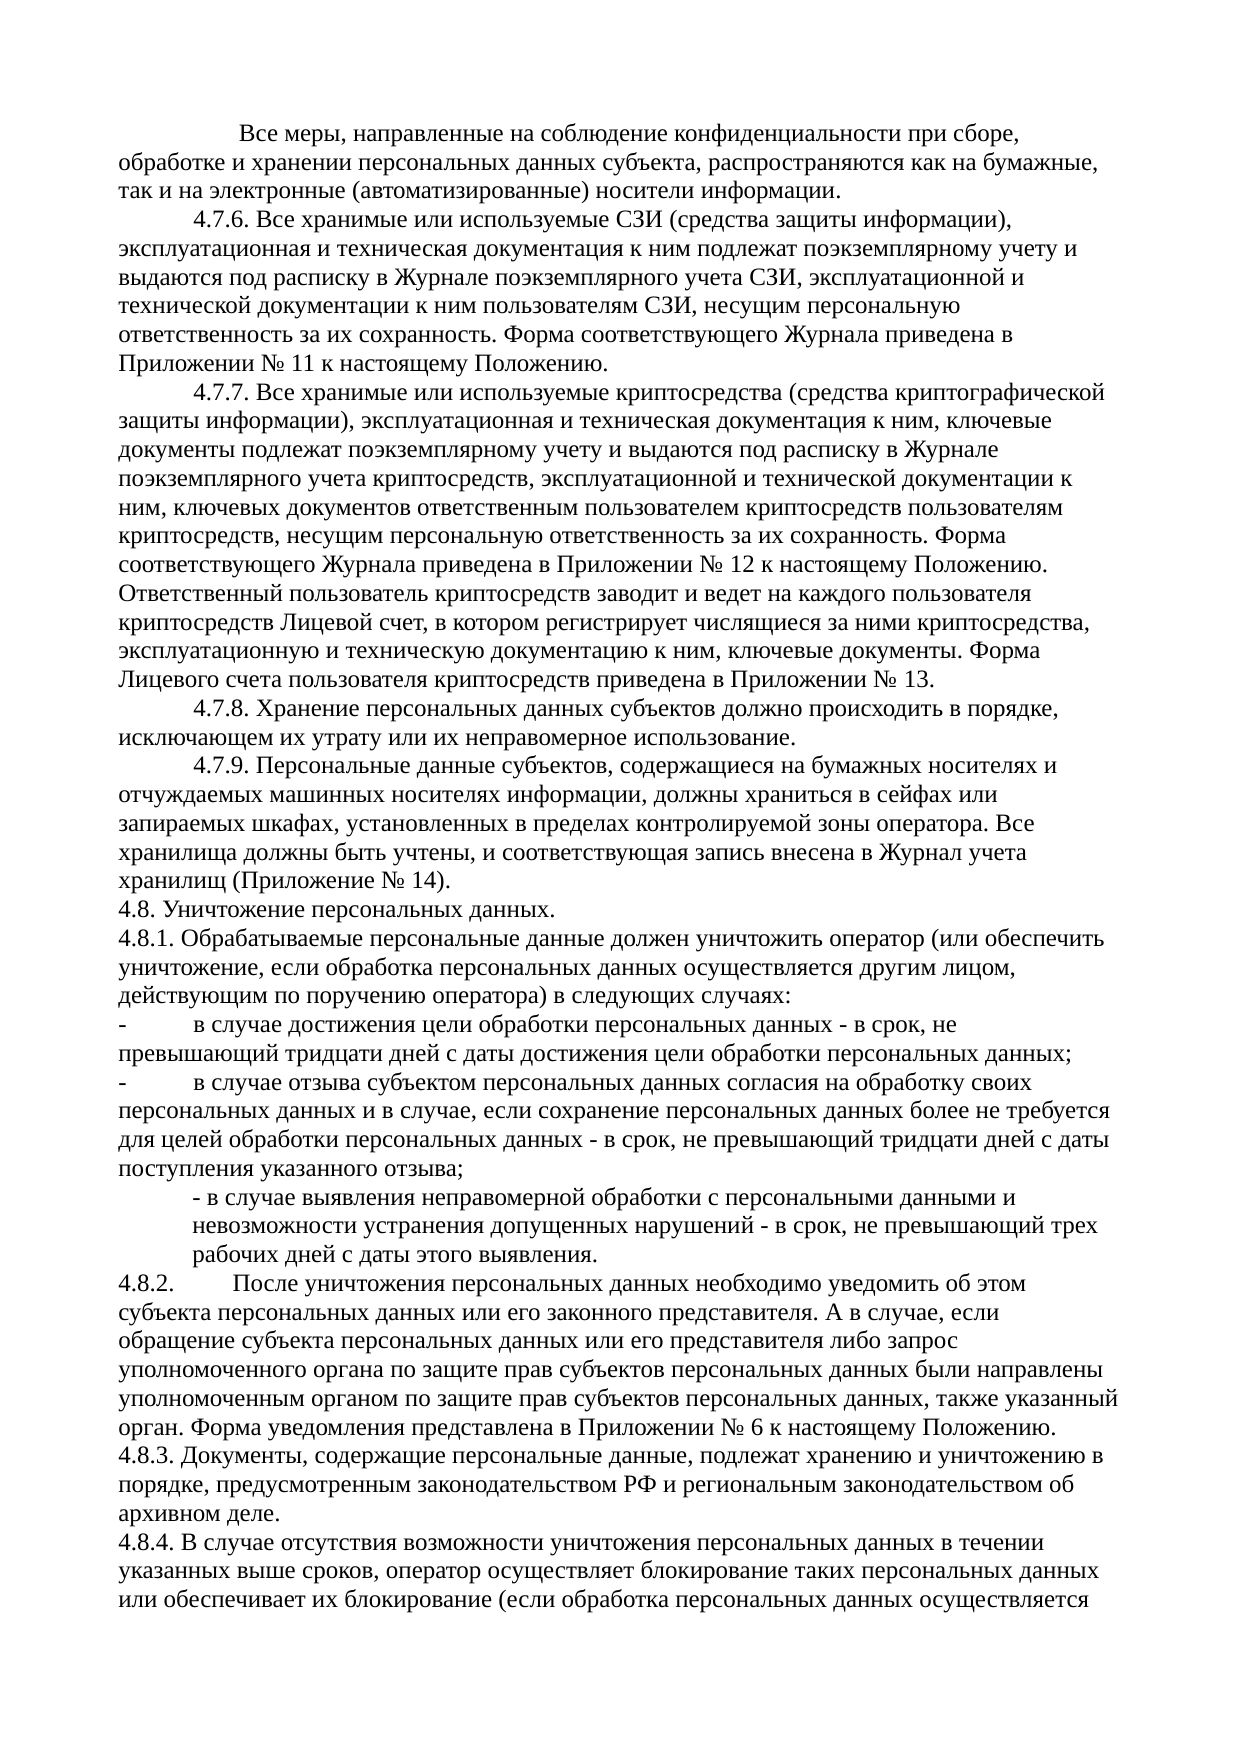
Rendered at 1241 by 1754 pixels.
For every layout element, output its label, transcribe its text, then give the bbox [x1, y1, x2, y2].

subtitle 4.7.6. Все хранимые или используемые СЗИ (средства защиты информации), эксплуатационная и техническая документация к ним подлежат поэкземплярному учету и выдаются под расписку в Журнале поэкземплярного учета СЗИ, эксплуатационной и технической документации к ним пользователям СЗИ, несущим персональную ответственность за их сохранность. Форма соответствующего Журнала приведена в Приложении № 11 к настоящему Положению. [118, 204, 1122, 377]
list в случае достижения цели обработки персональных данных - в срок, не превышающий тридцати дней с даты достижения цели обработки персональных данных; [118, 1009, 1122, 1067]
subtitle 4.7.9. Персональные данные субъектов, содержащиеся на бумажных носителях и отчуждаемых машинных носителях информации, должны храниться в сейфах или запираемых шкафах, установленных в пределах контролируемой зоны оператора. Все хранилища должны быть учтены, и соответствующая запись внесена в Журнал учета хранилищ (Приложение № 14). [118, 751, 1122, 894]
text - в случае выявления неправомерной обработки с персональными данными и невозможности устранения допущенных нарушений - в срок, не превышающий трех рабочих дней с даты этого выявления. [192, 1182, 1122, 1268]
subtitle 4.7.7. Все хранимые или используемые криптосредства (средства криптографической защиты информации), эксплуатационная и техническая документация к ним, ключевые документы подлежат поэкземплярному учету и выдаются под расписку в Журнале поэкземплярного учета криптосредств, эксплуатационной и технической документации к ним, ключевых документов ответственным пользователем криптосредств пользователям криптосредств, несущим персональную ответственность за их сохранность. Форма соответствующего Журнала приведена в Приложении № 12 к настоящему Положению. Ответственный пользователь криптосредств заводит и ведет на каждого пользователя криптосредств Лицевой счет, в котором регистрирует числящиеся за ними криптосредства, эксплуатационную и техническую документацию к ним, ключевые документы. Форма Лицевого счета пользователя криптосредств приведена в Приложении № 13. [118, 377, 1122, 693]
text 4.8.2. После уничтожения персональных данных необходимо уведомить об этом субъекта персональных данных или его законного представителя. А в случае, если обращение субъекта персональных данных или его представителя либо запрос уполномоченного органа по защите прав субъектов персональных данных были направлены уполномоченным органом по защите прав субъектов персональных данных, также указанный орган. Форма уведомления представлена в Приложении № 6 к настоящему Положению. [118, 1268, 1122, 1441]
list в случае отзыва субъектом персональных данных согласия на обработку своих персональных данных и в случае, если сохранение персональных данных более не требуется для целей обработки персональных данных - в срок, не превышающий тридцати дней с даты поступления указанного отзыва; [118, 1067, 1122, 1182]
subtitle 4.7.8. Хранение персональных данных субъектов должно происходить в порядке, исключающем их утрату или их неправомерное использование. [118, 693, 1122, 751]
text 4.8.4. В случае отсутствия возможности уничтожения персональных данных в течении указанных выше сроков, оператор осуществляет блокирование таких персональных данных или обеспечивает их блокирование (если обработка персональных данных осуществляется [118, 1527, 1122, 1613]
text 4.8. Уничтожение персональных данных. [118, 894, 1122, 923]
text 4.8.3. Документы, содержащие персональные данные, подлежат хранению и уничтожению в порядке, предусмотренным законодательством РФ и региональным законодательством об архивном деле. [118, 1441, 1122, 1527]
text Все меры, направленные на соблюдение конфиденциальности при сборе, обработке и хранении персональных данных субъекта, распространяются как на бумажные, так и на электронные (автоматизированные) носители информации. [118, 118, 1122, 204]
text 4.8.1. Обрабатываемые персональные данные должен уничтожить оператор (или обеспечить уничтожение, если обработка персональных данных осуществляется другим лицом, действующим по поручению оператора) в следующих случаях: [118, 923, 1122, 1009]
